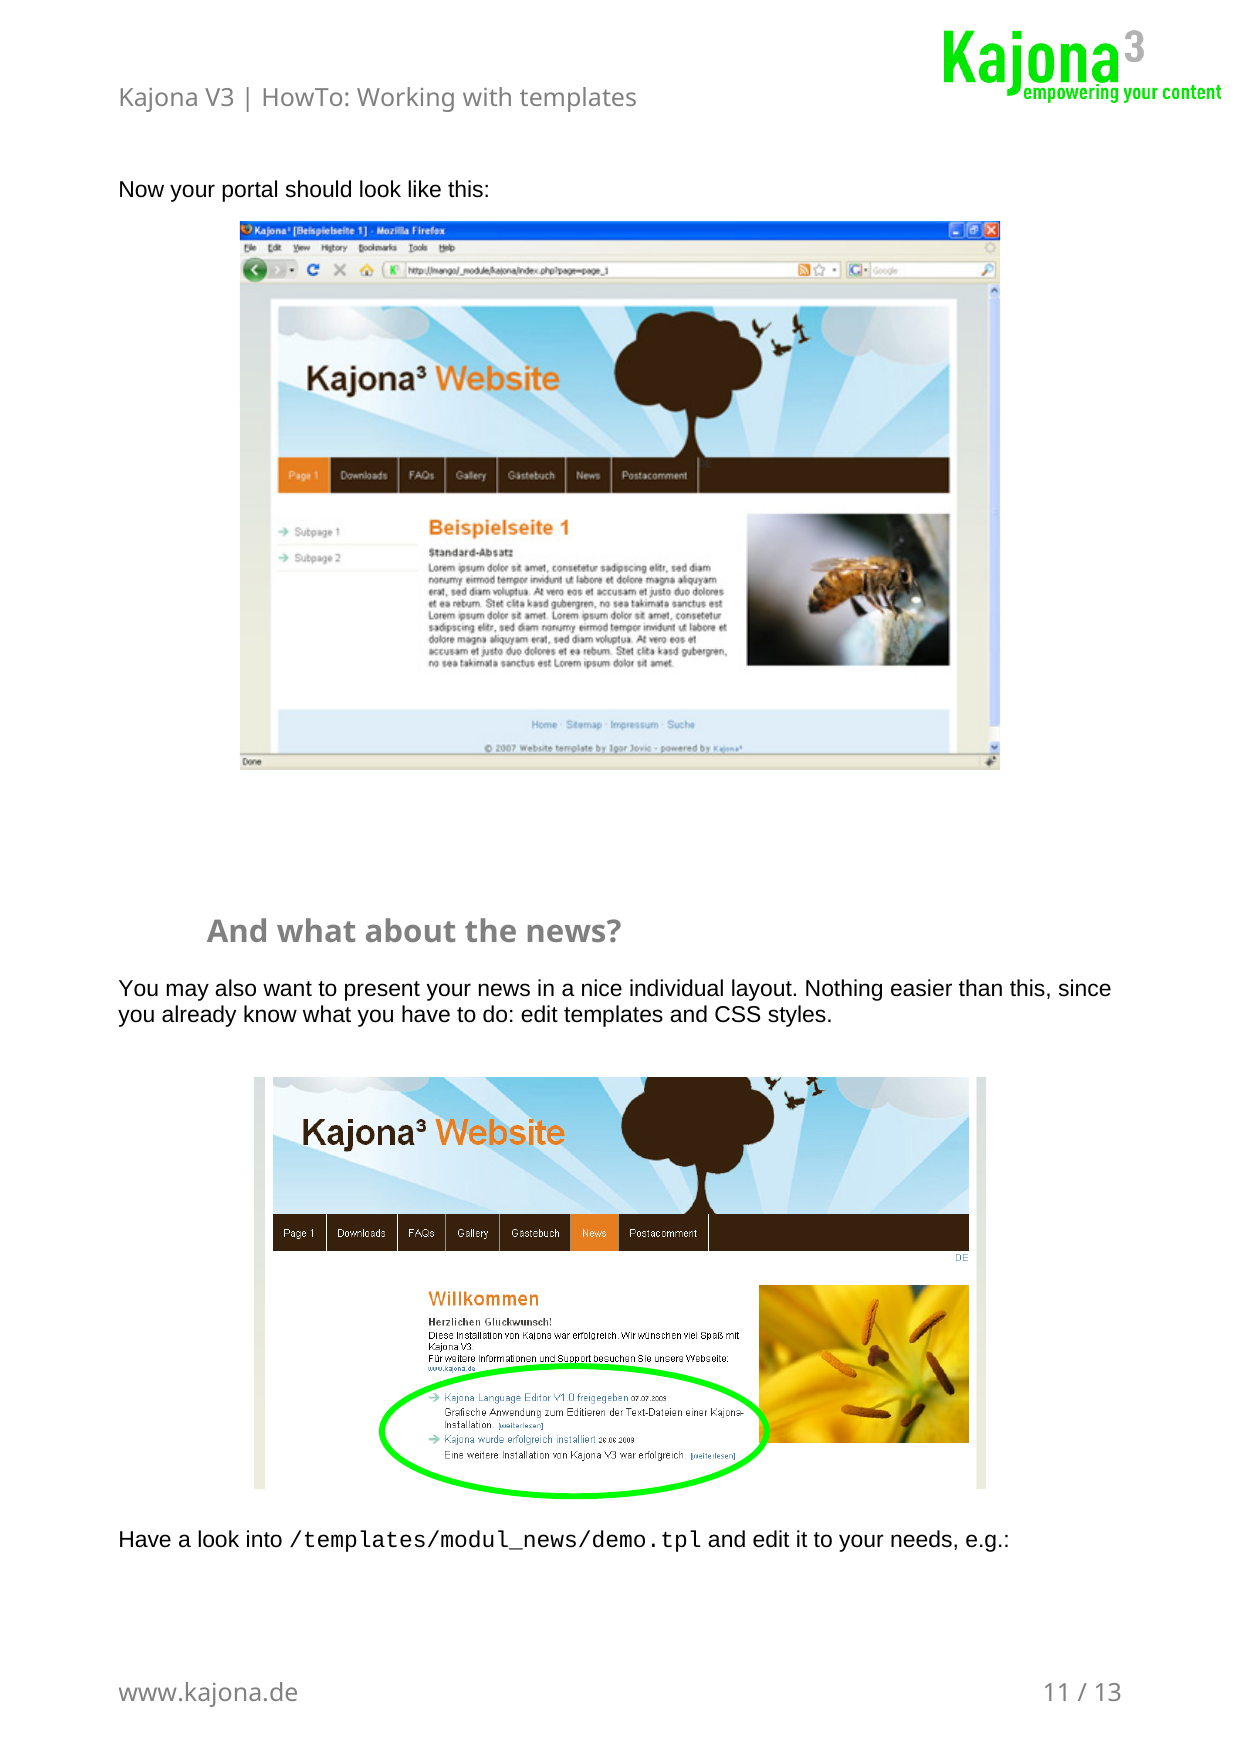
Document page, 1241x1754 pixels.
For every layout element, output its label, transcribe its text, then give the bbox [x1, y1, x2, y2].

text You may also want to present your news in a nice individual layout. Nothing easier than this, since you already know what you have to do: edit templates and CSS styles. [118, 976, 1122, 1027]
picture [239, 221, 1001, 770]
picture [253, 1077, 987, 1489]
subtitle And what about the news? [118, 909, 1122, 952]
picture [944, 30, 1221, 103]
picture [385, 1370, 763, 1489]
text Now your portal should look like this: [118, 177, 1122, 202]
text Have a look into /templates/modul_news/demo.tpl and edit it to your needs, e.g.: [118, 1526, 1122, 1554]
